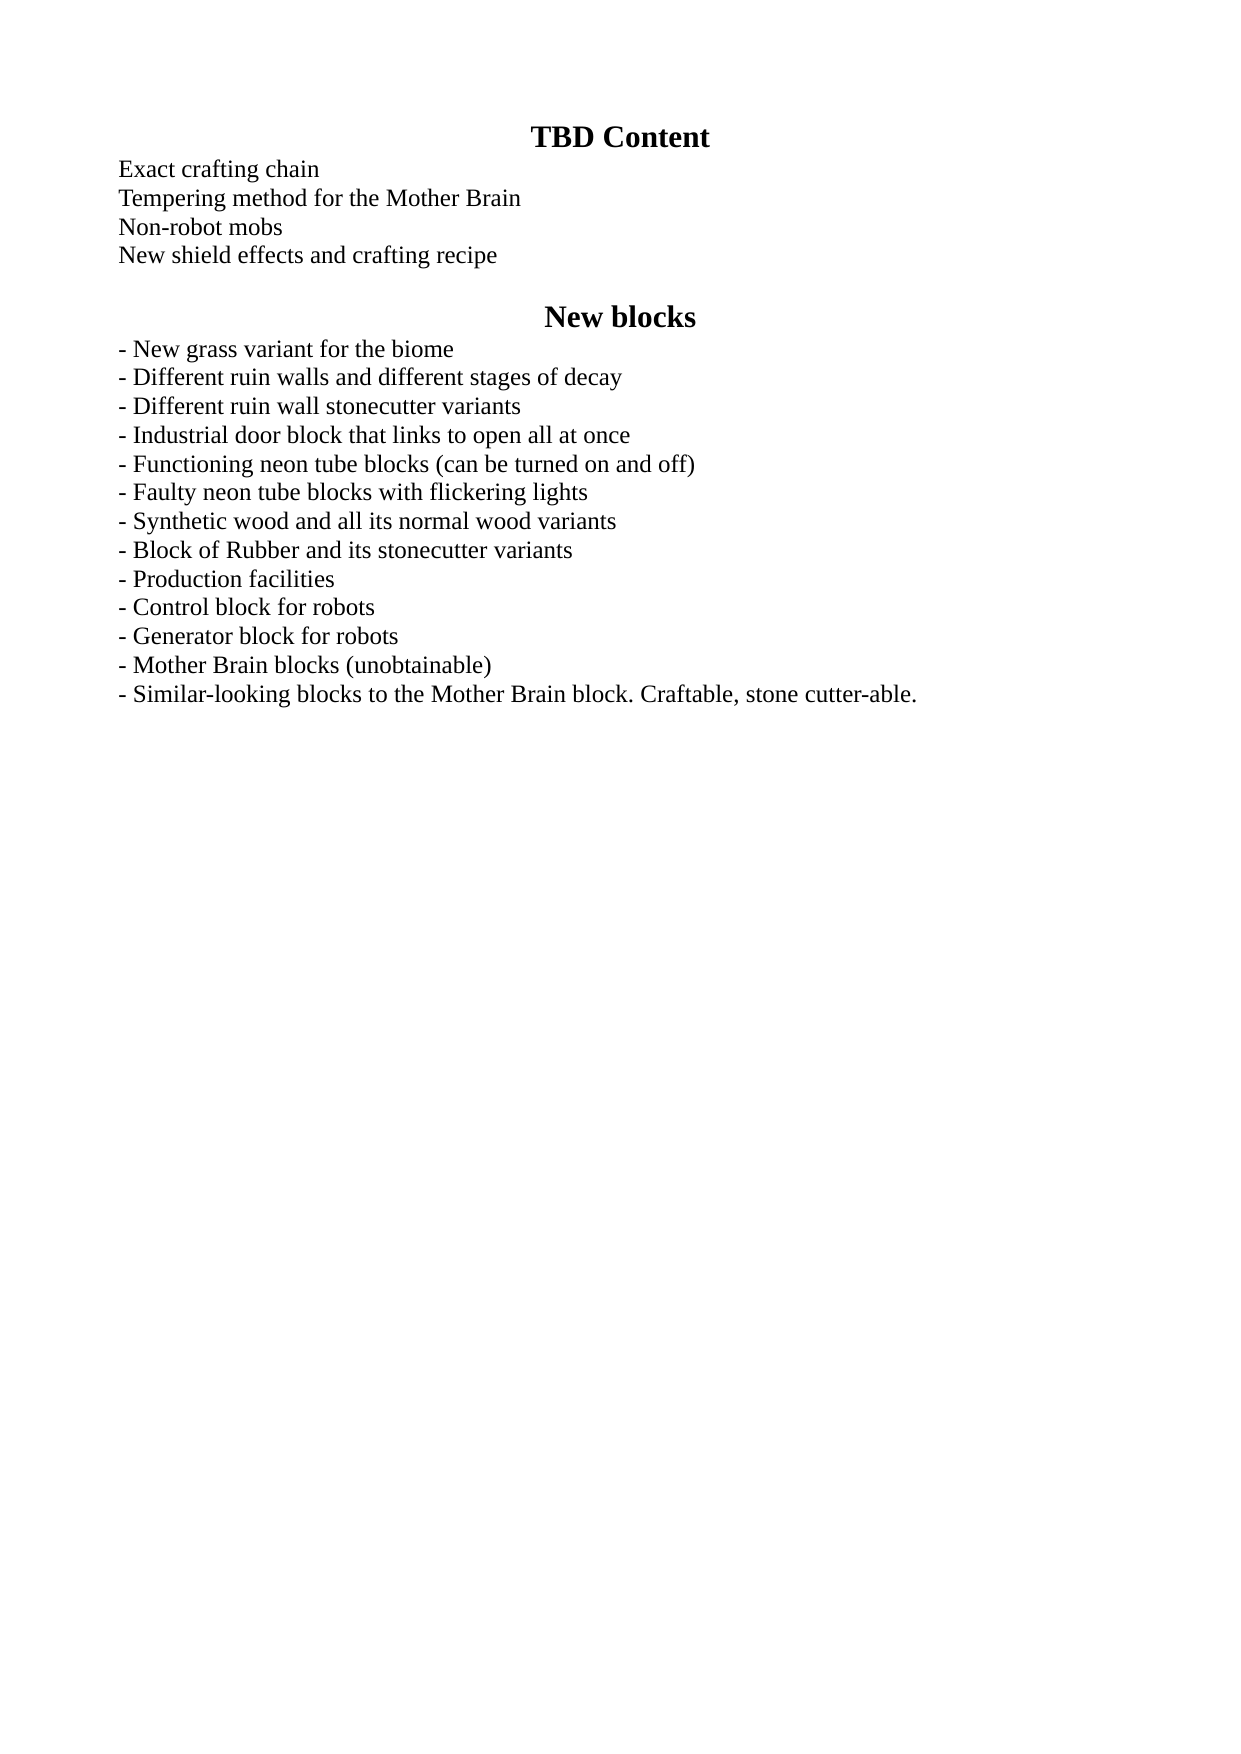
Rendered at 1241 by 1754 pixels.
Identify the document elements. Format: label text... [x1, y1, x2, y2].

text - Industrial door block that links to open all at once [118, 420, 1122, 449]
text - Different ruin wall stonecutter variants [118, 391, 1122, 420]
text - Similar-looking blocks to the Mother Brain block. Craftable, stone cutter-able. [118, 679, 1122, 707]
text - Production facilities [118, 564, 1122, 592]
text Exact crafting chain [118, 154, 1122, 183]
text - Mother Brain blocks (unobtainable) [118, 650, 1122, 679]
text - Functioning neon tube blocks (can be turned on and off) - Faulty neon tube blocks with flickering lights [118, 449, 1122, 506]
text TBD Content [118, 118, 1122, 154]
text - New grass variant for the biome [118, 334, 1122, 362]
text New shield effects and crafting recipe [118, 240, 1122, 269]
text - Different ruin walls and different stages of decay [118, 362, 1122, 391]
text Tempering method for the Mother Brain [118, 183, 1122, 212]
text - Control block for robots [118, 592, 1122, 621]
text New blocks [118, 298, 1122, 334]
text - Block of Rubber and its stonecutter variants [118, 535, 1122, 564]
text Non-robot mobs [118, 212, 1122, 240]
text - Generator block for robots [118, 621, 1122, 650]
text - Synthetic wood and all its normal wood variants [118, 506, 1122, 535]
